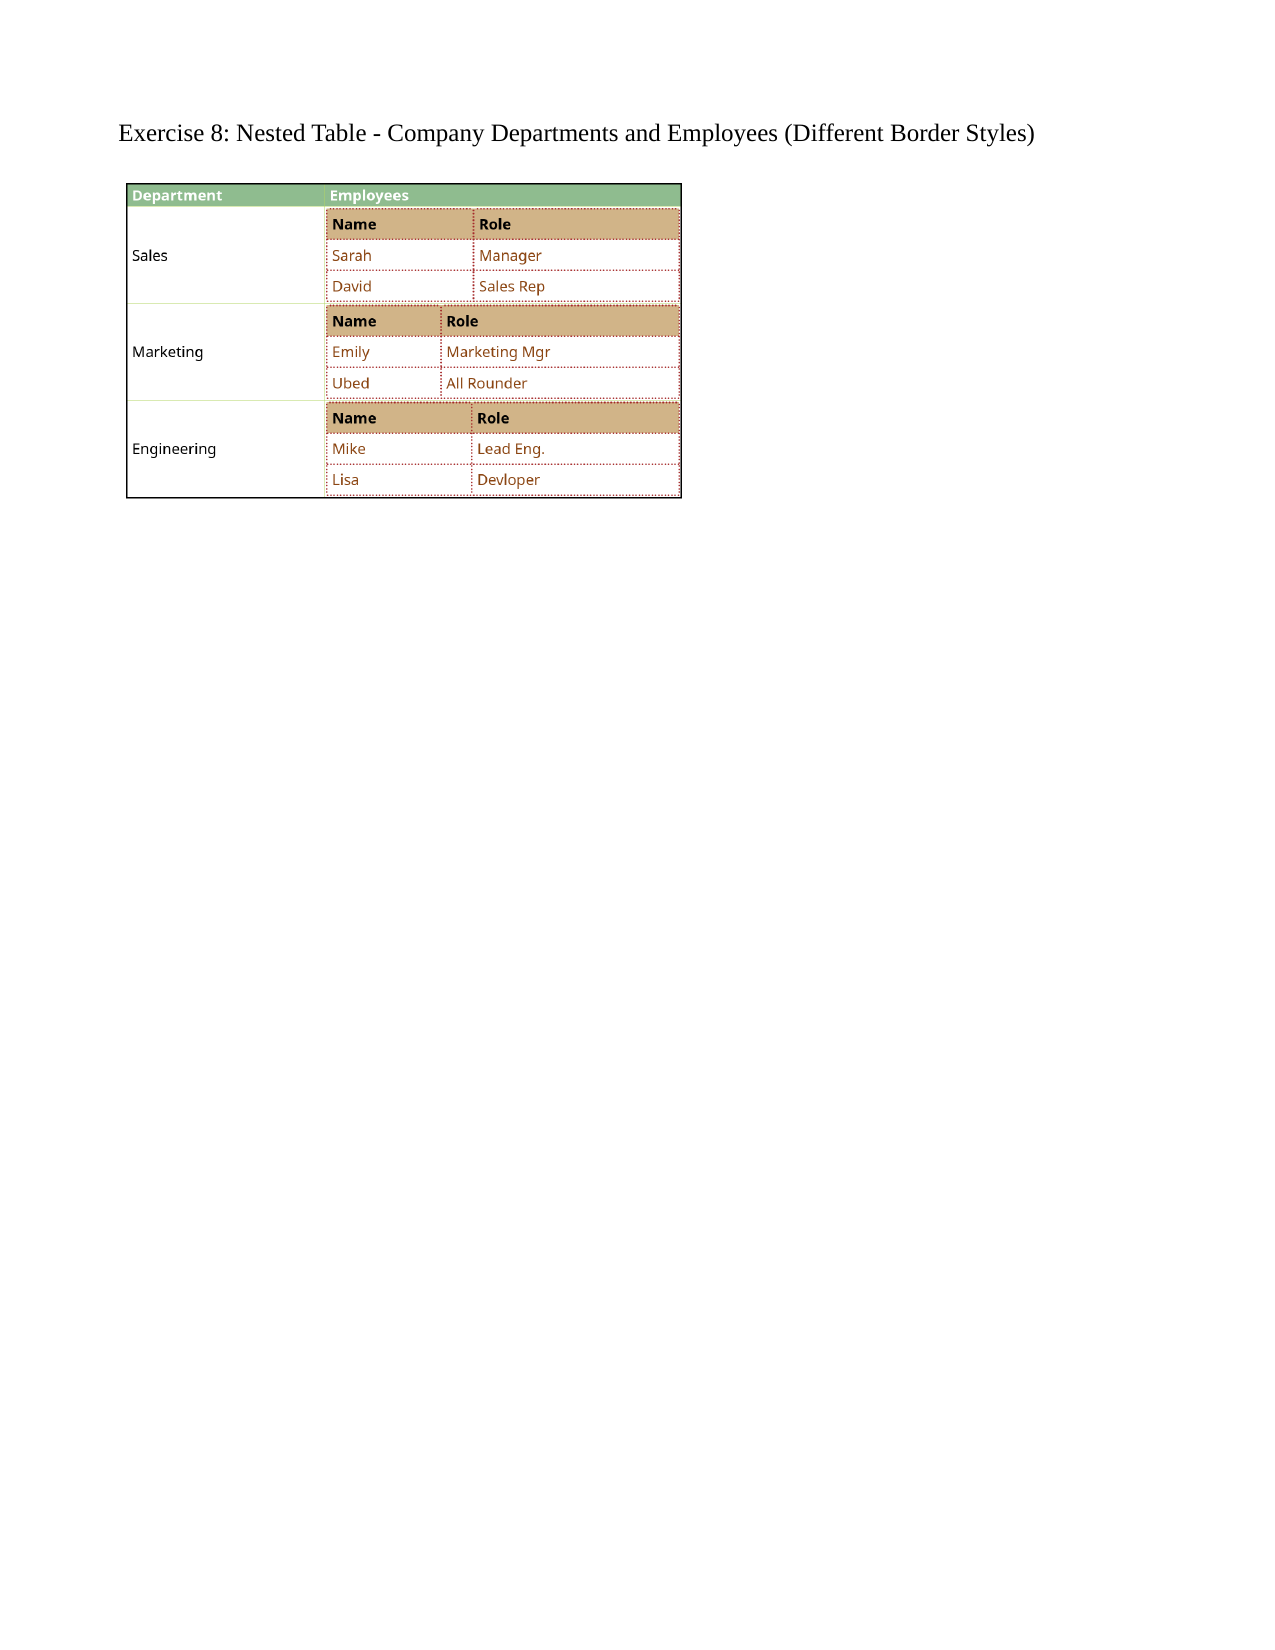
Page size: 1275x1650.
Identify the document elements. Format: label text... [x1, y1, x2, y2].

text Exercise 8: Nested Table - Company Departments and Employees (Different Border Styles) [118, 118, 1157, 147]
picture [118, 175, 1157, 760]
